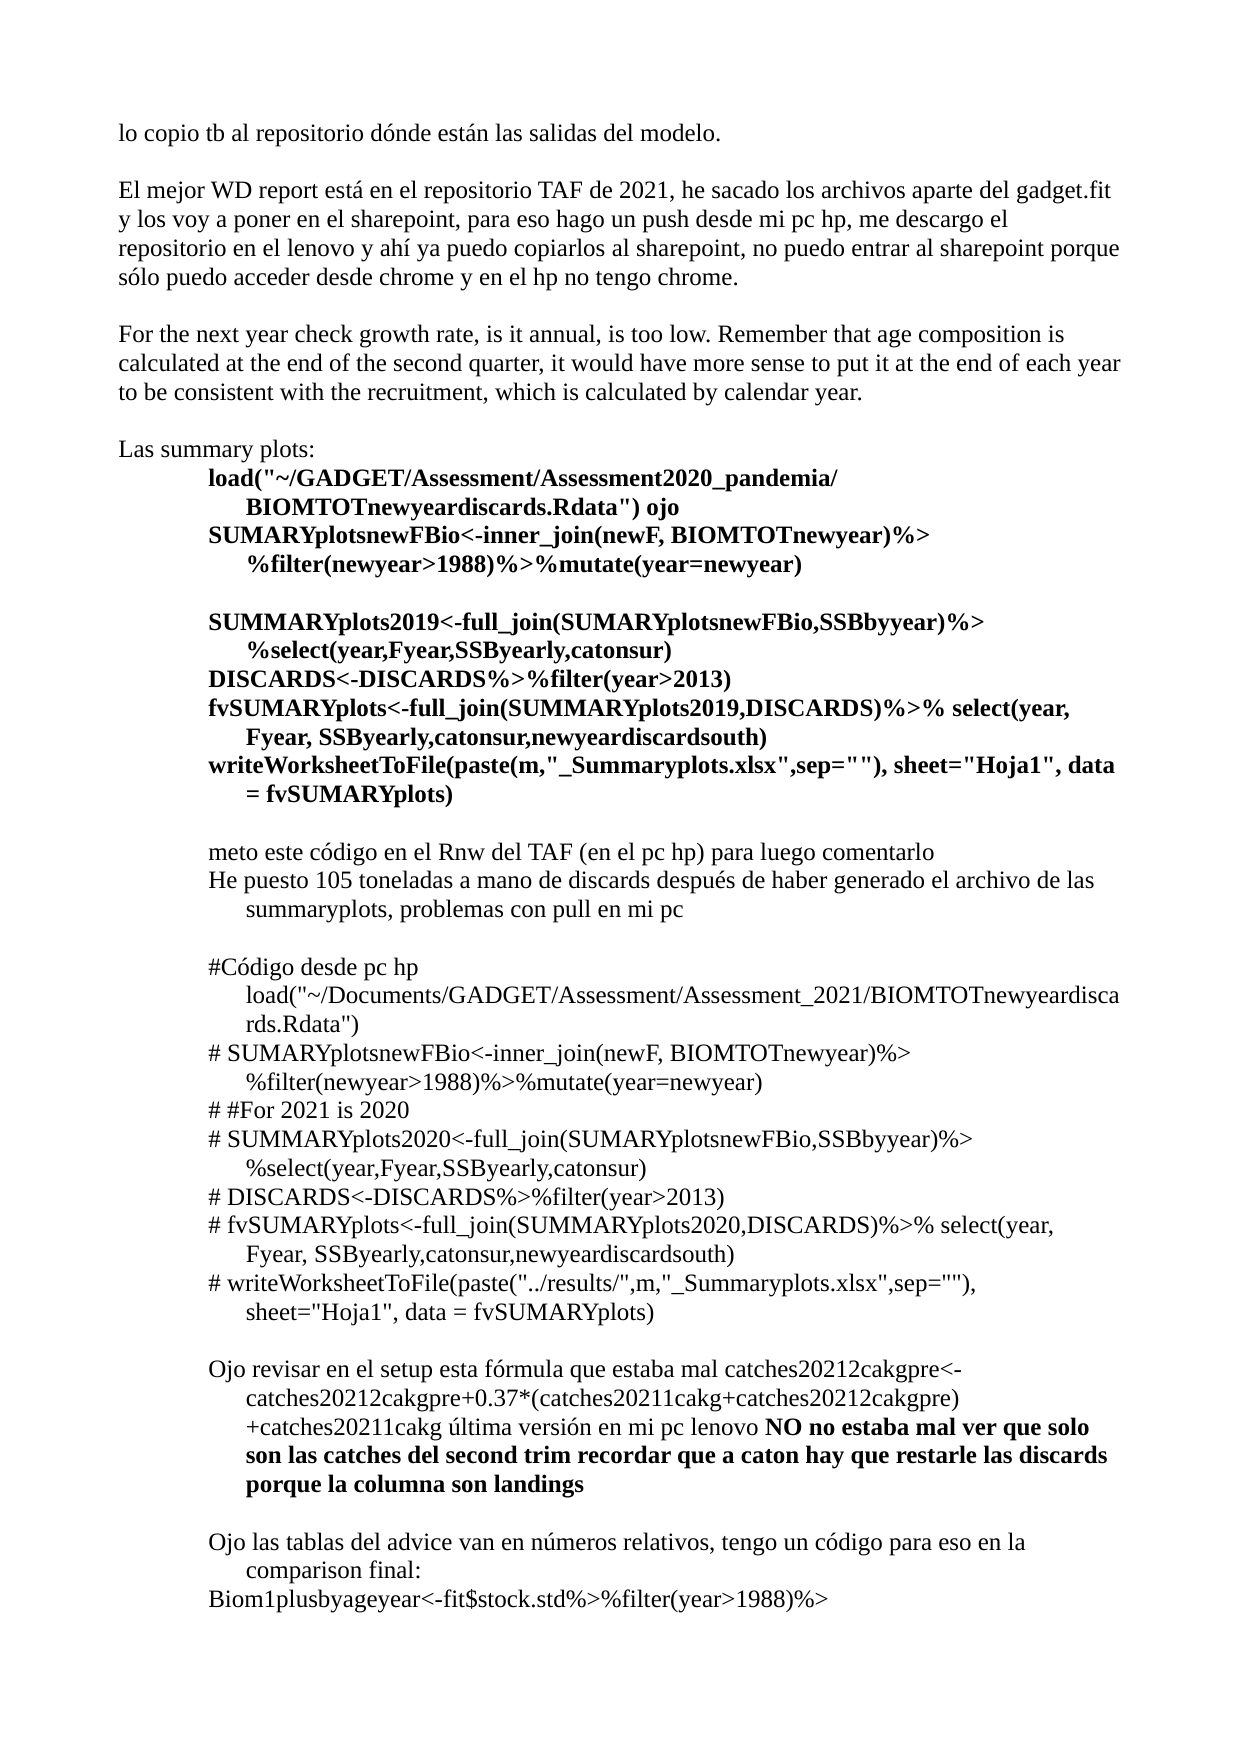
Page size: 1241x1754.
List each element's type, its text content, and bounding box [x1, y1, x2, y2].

text # fvSUMARYplots<-full_join(SUMMARYplots2020,DISCARDS)%>% select(year, Fyear, SSByearly,catonsur,newyeardiscardsouth) [208, 1211, 1122, 1268]
text SUMMARYplots2019<-full_join(SUMARYplotsnewFBio,SSBbyyear)%>%select(year,Fyear,SSByearly,catonsur) [208, 607, 1122, 664]
text Biom1plusbyageyear<-fit$stock.std%>%filter(year>1988)%> [208, 1584, 1122, 1613]
text El mejor WD report está en el repositorio TAF de 2021, he sacado los archivos aparte del gadget.fit y los voy a poner en el sharepoint, para eso hago un push desde mi pc hp, me descargo el repositorio en el lenovo y ahí ya puedo copiarlos al sharepoint, no puedo entrar al sharepoint porque sólo puedo acceder desde chrome y en el hp no tengo chrome. [118, 176, 1122, 291]
text SUMARYplotsnewFBio<-inner_join(newF, BIOMTOTnewyear)%>%filter(newyear>1988)%>%mutate(year=newyear) [208, 521, 1122, 578]
text # SUMMARYplots2020<-full_join(SUMARYplotsnewFBio,SSBbyyear)%>%select(year,Fyear,SSByearly,catonsur) [208, 1124, 1122, 1182]
text meto este código en el Rnw del TAF (en el pc hp) para luego comentarlo [208, 837, 1122, 866]
text He puesto 105 toneladas a mano de discards después de haber generado el archivo de las summaryplots, problemas con pull en mi pc [208, 866, 1122, 923]
text For the next year check growth rate, is it annual, is too low. Remember that age composition is calculated at the end of the second quarter, it would have more sense to put it at the end of each year to be consistent with the recruitment, which is calculated by calendar year. [118, 319, 1122, 406]
text # SUMARYplotsnewFBio<-inner_join(newF, BIOMTOTnewyear)%>%filter(newyear>1988)%>%mutate(year=newyear) [208, 1038, 1122, 1096]
text # #For 2021 is 2020 [208, 1096, 1122, 1124]
text lo copio tb al repositorio dónde están las salidas del modelo. [118, 118, 1122, 147]
text writeWorksheetToFile(paste(m,"_Summaryplots.xlsx",sep=""), sheet="Hoja1", data = fvSUMARYplots) [208, 751, 1122, 808]
text fvSUMARYplots<-full_join(SUMMARYplots2019,DISCARDS)%>% select(year, Fyear, SSByearly,catonsur,newyeardiscardsouth) [208, 693, 1122, 751]
text # DISCARDS<-DISCARDS%>%filter(year>2013) [208, 1182, 1122, 1211]
text # writeWorksheetToFile(paste("../results/",m,"_Summaryplots.xlsx",sep=""), sheet="Hoja1", data = fvSUMARYplots) [208, 1268, 1122, 1326]
text DISCARDS<-DISCARDS%>%filter(year>2013) [208, 664, 1122, 693]
text Ojo las tablas del advice van en números relativos, tengo un código para eso en la comparison final: [208, 1527, 1122, 1584]
text Las summary plots: [118, 434, 1122, 463]
text load("~/GADGET/Assessment/Assessment2020_pandemia/BIOMTOTnewyeardiscards.Rdata") ojo [208, 463, 1122, 521]
text #Código desde pc hp load("~/Documents/GADGET/Assessment/Assessment_2021/BIOMTOTnewyeardiscards.Rdata") [208, 952, 1122, 1038]
text Ojo revisar en el setup esta fórmula que estaba mal catches20212cakgpre<-catches20212cakgpre+0.37*(catches20211cakg+catches20212cakgpre)+catches20211cakg última versión en mi pc lenovo NO no estaba mal ver que solo son las catches del second trim recordar que a caton hay que restarle las discards porque la columna son landings [208, 1354, 1122, 1498]
